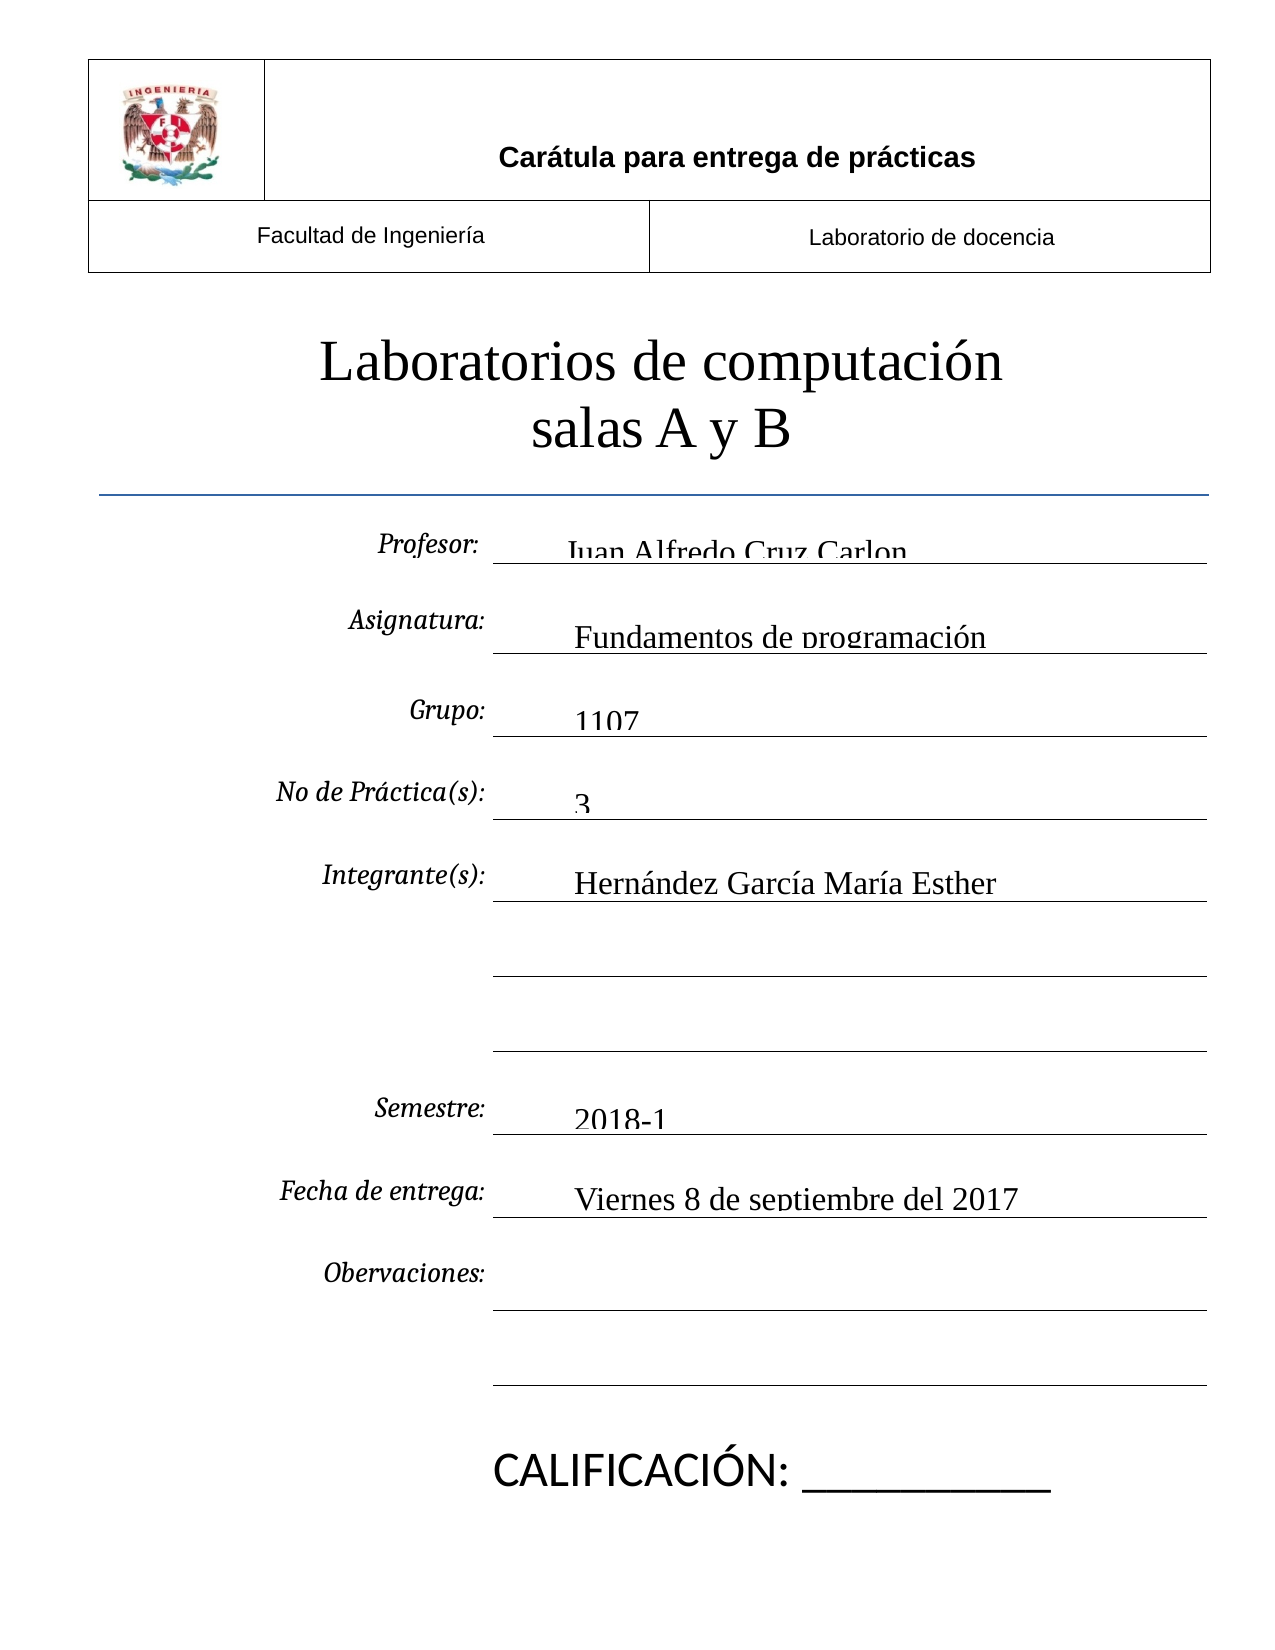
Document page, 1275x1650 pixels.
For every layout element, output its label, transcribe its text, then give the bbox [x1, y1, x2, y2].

table_cell Viernes 8 de septiembre del 2017 [493, 1135, 1207, 1217]
table_cell Asignatura: [118, 563, 493, 653]
table_cell Laboratorio de docencia [650, 201, 1210, 272]
table_cell 3 [493, 737, 1207, 819]
table_cell [118, 976, 493, 1051]
table_cell No de Práctica(s): [118, 736, 493, 819]
table_cell [493, 1311, 1207, 1385]
table_cell [118, 901, 493, 976]
table_header [118, 488, 493, 494]
table_cell [493, 977, 1207, 1051]
table_cell Integrante(s): [118, 819, 493, 901]
table_cell [118, 1310, 493, 1385]
table_cell Fecha de entrega: [118, 1134, 493, 1217]
table_header Profesor: [118, 496, 493, 563]
table_cell 2018-1 [493, 1052, 1207, 1134]
table_header [89, 60, 264, 200]
table_header Carátula para entrega de prácticas [265, 60, 1210, 200]
table_cell Obervaciones: [118, 1217, 493, 1310]
table_cell Facultad de Ingeniería [89, 201, 649, 272]
text salas A y B [118, 392, 1205, 459]
table_cell [493, 902, 1207, 976]
table_cell 1107 [493, 654, 1207, 736]
table_cell [493, 1218, 1207, 1310]
table_cell Hernández García María Esther [493, 820, 1207, 901]
text Laboratorios de computación [118, 325, 1205, 392]
table_cell Fundamentos de programación [493, 564, 1207, 653]
table_cell Grupo: [118, 653, 493, 736]
table_header [493, 488, 1207, 494]
text CALIFICACIÓN: __________ [118, 1438, 1205, 1499]
table_cell Semestre: [118, 1051, 493, 1134]
table_header Juan Alfredo Cruz Carlon [493, 496, 1207, 563]
